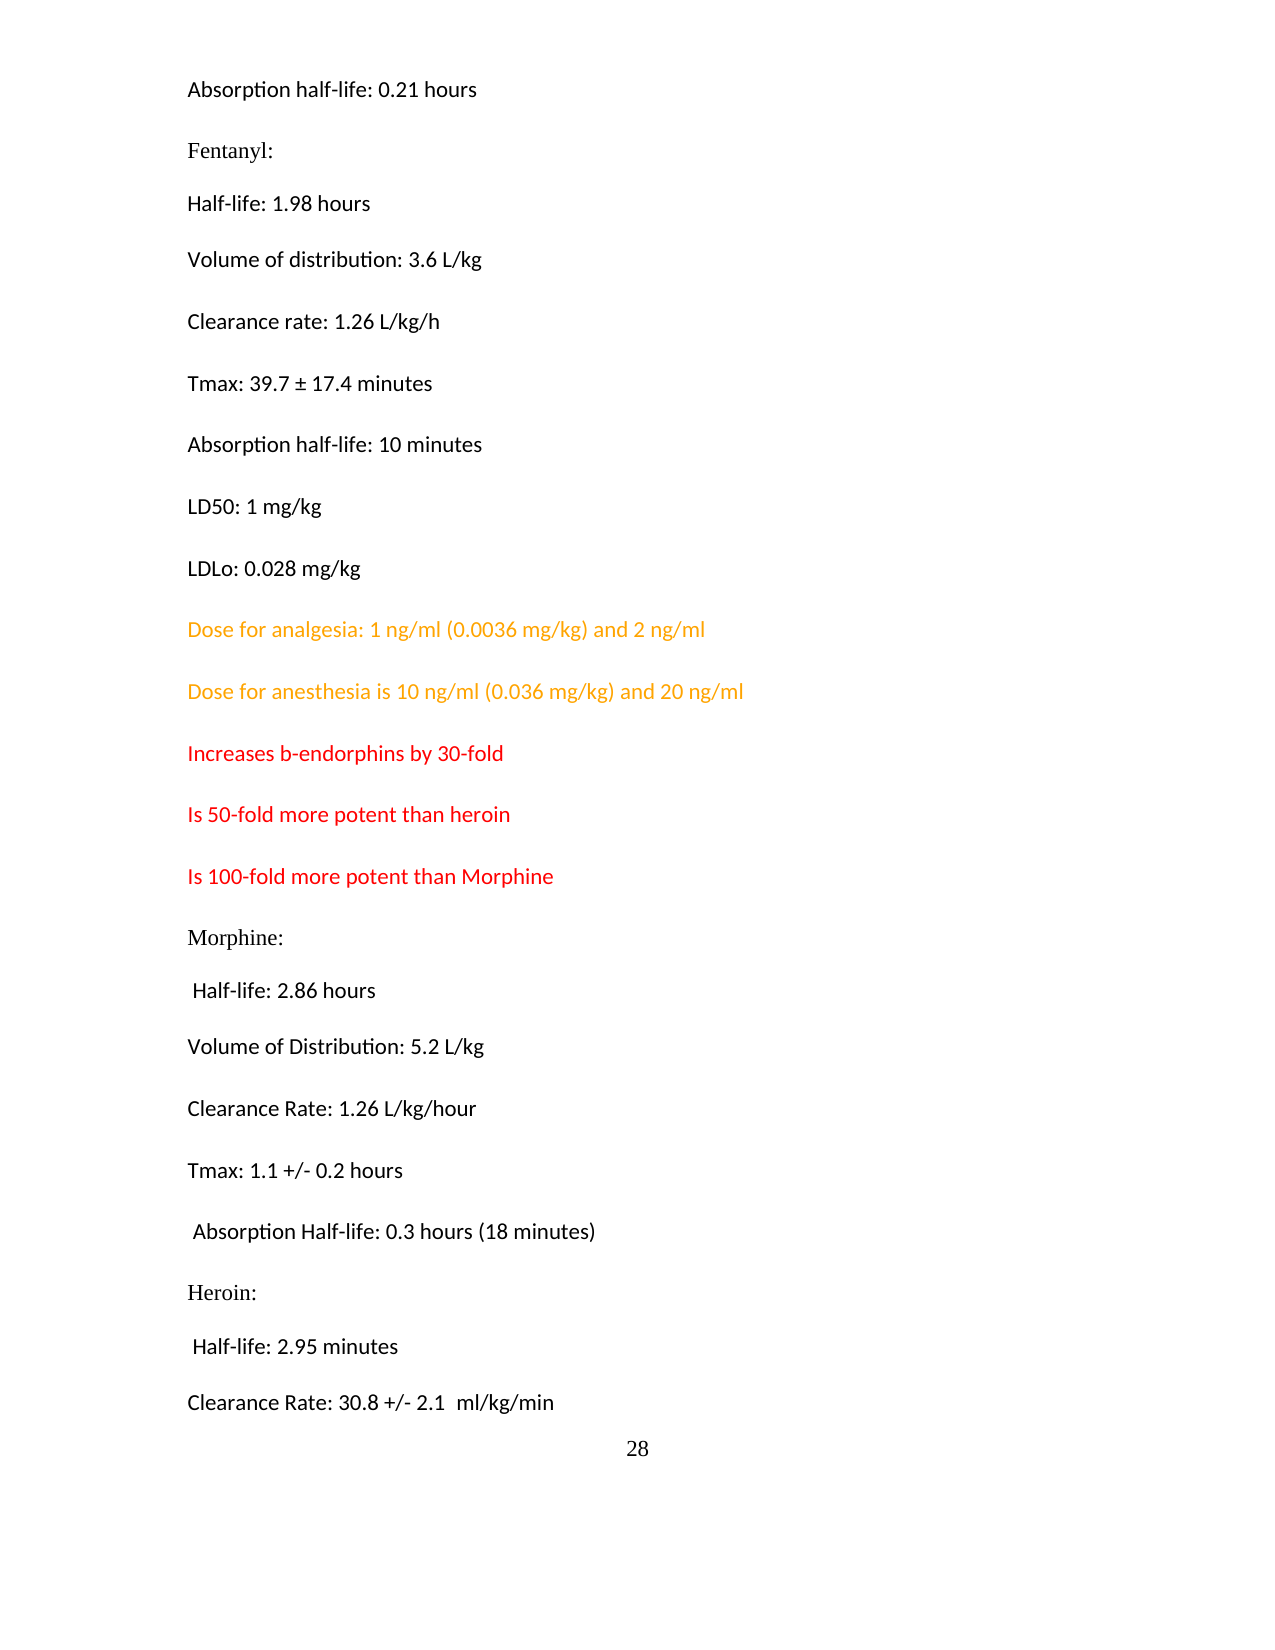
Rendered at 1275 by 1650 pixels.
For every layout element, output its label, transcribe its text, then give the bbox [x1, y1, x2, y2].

text Clearance rate: 1.26 L/kg/h [187, 307, 1085, 335]
text Dose for analgesia: 1 ng/ml (0.0036 mg/kg) and 2 ng/ml [187, 615, 1085, 643]
text Tmax: 39.7 ± 17.4 minutes [187, 369, 1085, 397]
text Clearance Rate: 1.26 L/kg/hour [187, 1094, 1085, 1122]
text LDLo: 0.028 mg/kg [187, 554, 1085, 582]
text Is 50-fold more potent than heroin [187, 800, 1085, 828]
text Absorption Half-life: 0.3 hours (18 minutes) [187, 1217, 1085, 1246]
text Half-life: 2.95 minutes [187, 1332, 509, 1360]
text Tmax: 1.1 +/- 0.2 hours [187, 1156, 1085, 1184]
text LD50: 1 mg/kg [187, 492, 1085, 520]
text Half-life: 1.98 hours [187, 189, 509, 217]
text Volume of Distribution: 5.2 L/kg [187, 1032, 1085, 1061]
text Heroin: [187, 1279, 509, 1306]
text Is 100-fold more potent than Morphine [187, 862, 1085, 890]
text Half-life: 2.86 hours [187, 976, 509, 1004]
text Absorption half-life: 10 minutes [187, 430, 1085, 458]
text Fentanyl: [187, 137, 509, 163]
text Morphine: [187, 924, 509, 950]
text Increases b-endorphins by 30-fold [187, 739, 1085, 767]
text Clearance Rate: 30.8 +/- 2.1 ml/kg/min [187, 1388, 1085, 1416]
text Absorption half-life: 0.21 hours [187, 75, 1085, 103]
text Volume of distribution: 3.6 L/kg [187, 245, 1085, 273]
text Dose for anesthesia is 10 ng/ml (0.036 mg/kg) and 20 ng/ml [187, 677, 1085, 705]
